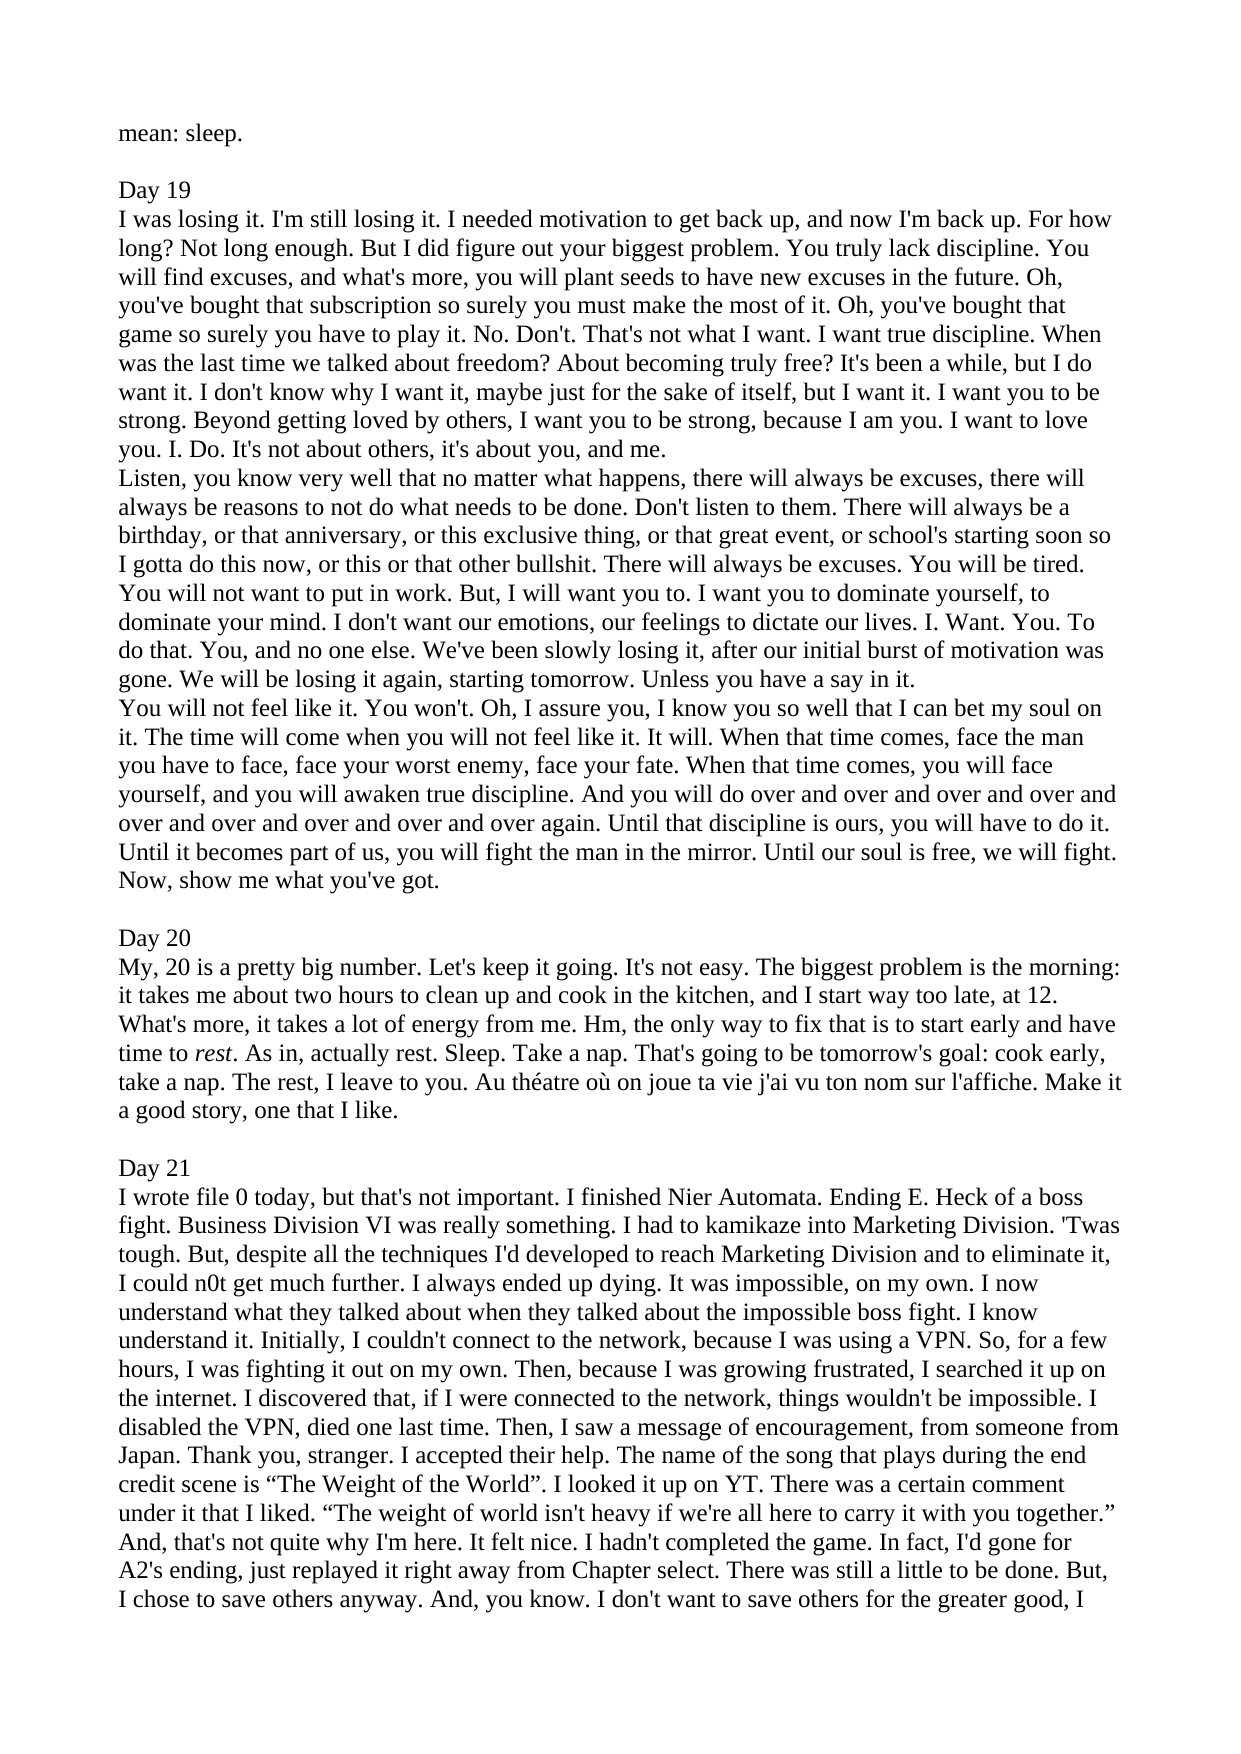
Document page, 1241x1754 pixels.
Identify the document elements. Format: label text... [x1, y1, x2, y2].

text I was losing it. I'm still losing it. I needed motivation to get back up, and now I'm back up. For how long? Not long enough. But I did figure out your biggest problem. You truly lack discipline. You will find excuses, and what's more, you will plant seeds to have new excuses in the future. Oh, you've bought that subscription so surely you must make the most of it. Oh, you've bought that game so surely you have to play it. No. Don't. That's not what I want. I want true discipline. When was the last time we talked about freedom? About becoming truly free? It's been a while, but I do want it. I don't know why I want it, maybe just for the sake of itself, but I want it. I want you to be strong. Beyond getting loved by others, I want you to be strong, because I am you. I want to love you. I. Do. It's not about others, it's about you, and me. [118, 204, 1122, 463]
text Day 21 [118, 1153, 1122, 1182]
text You will not feel like it. You won't. Oh, I assure you, I know you so well that I can bet my soul on it. The time will come when you will not feel like it. It will. When that time comes, face the man you have to face, face your worst enemy, face your fate. When that time comes, you will face yourself, and you will awaken true discipline. And you will do over and over and over and over and over and over and over and over and over again. Until that discipline is ours, you will have to do it. Until it becomes part of us, you will fight the man in the mirror. Until our soul is free, we will fight. Now, show me what you've got. [118, 693, 1122, 894]
text Day 19 [118, 176, 1122, 204]
text And, that's not quite why I'm here. It felt nice. I hadn't completed the game. In fact, I'd gone for A2's ending, just replayed it right away from Chapter select. There was still a little to be done. But, I chose to save others anyway. And, you know. I don't want to save others for the greater good, I [118, 1527, 1122, 1613]
text I wrote file 0 today, but that's not important. I finished Nier Automata. Ending E. Heck of a boss fight. Business Division VI was really something. I had to kamikaze into Marketing Division. 'Twas tough. But, despite all the techniques I'd developed to reach Marketing Division and to eliminate it, I could n0t get much further. I always ended up dying. It was impossible, on my own. I now understand what they talked about when they talked about the impossible boss fight. I know understand it. Initially, I couldn't connect to the network, because I was using a VPN. So, for a few hours, I was fighting it out on my own. Then, because I was growing frustrated, I searched it up on the internet. I discovered that, if I were connected to the network, things wouldn't be impossible. I disabled the VPN, died one last time. Then, I saw a message of encouragement, from someone from Japan. Thank you, stranger. I accepted their help. The name of the song that plays during the end credit scene is “The Weight of the World”. I looked it up on YT. There was a certain comment under it that I liked. “The weight of world isn't heavy if we're all here to carry it with you together.” [118, 1182, 1122, 1527]
text Day 20 [118, 923, 1122, 952]
text My, 20 is a pretty big number. Let's keep it going. It's not easy. The biggest problem is the morning: it takes me about two hours to clean up and cook in the kitchen, and I start way too late, at 12. What's more, it takes a lot of energy from me. Hm, the only way to fix that is to start early and have time to rest. As in, actually rest. Sleep. Take a nap. That's going to be tomorrow's goal: cook early, take a nap. The rest, I leave to you. Au théatre où on joue ta vie j'ai vu ton nom sur l'affiche. Make it a good story, one that I like. [118, 952, 1122, 1124]
text mean: sleep. [118, 118, 1122, 147]
text Listen, you know very well that no matter what happens, there will always be excuses, there will always be reasons to not do what needs to be done. Don't listen to them. There will always be a birthday, or that anniversary, or this exclusive thing, or that great event, or school's starting soon so I gotta do this now, or this or that other bullshit. There will always be excuses. You will be tired. You will not want to put in work. But, I will want you to. I want you to dominate yourself, to dominate your mind. I don't want our emotions, our feelings to dictate our lives. I. Want. You. To do that. You, and no one else. We've been slowly losing it, after our initial burst of motivation was gone. We will be losing it again, starting tomorrow. Unless you have a say in it. [118, 463, 1122, 693]
